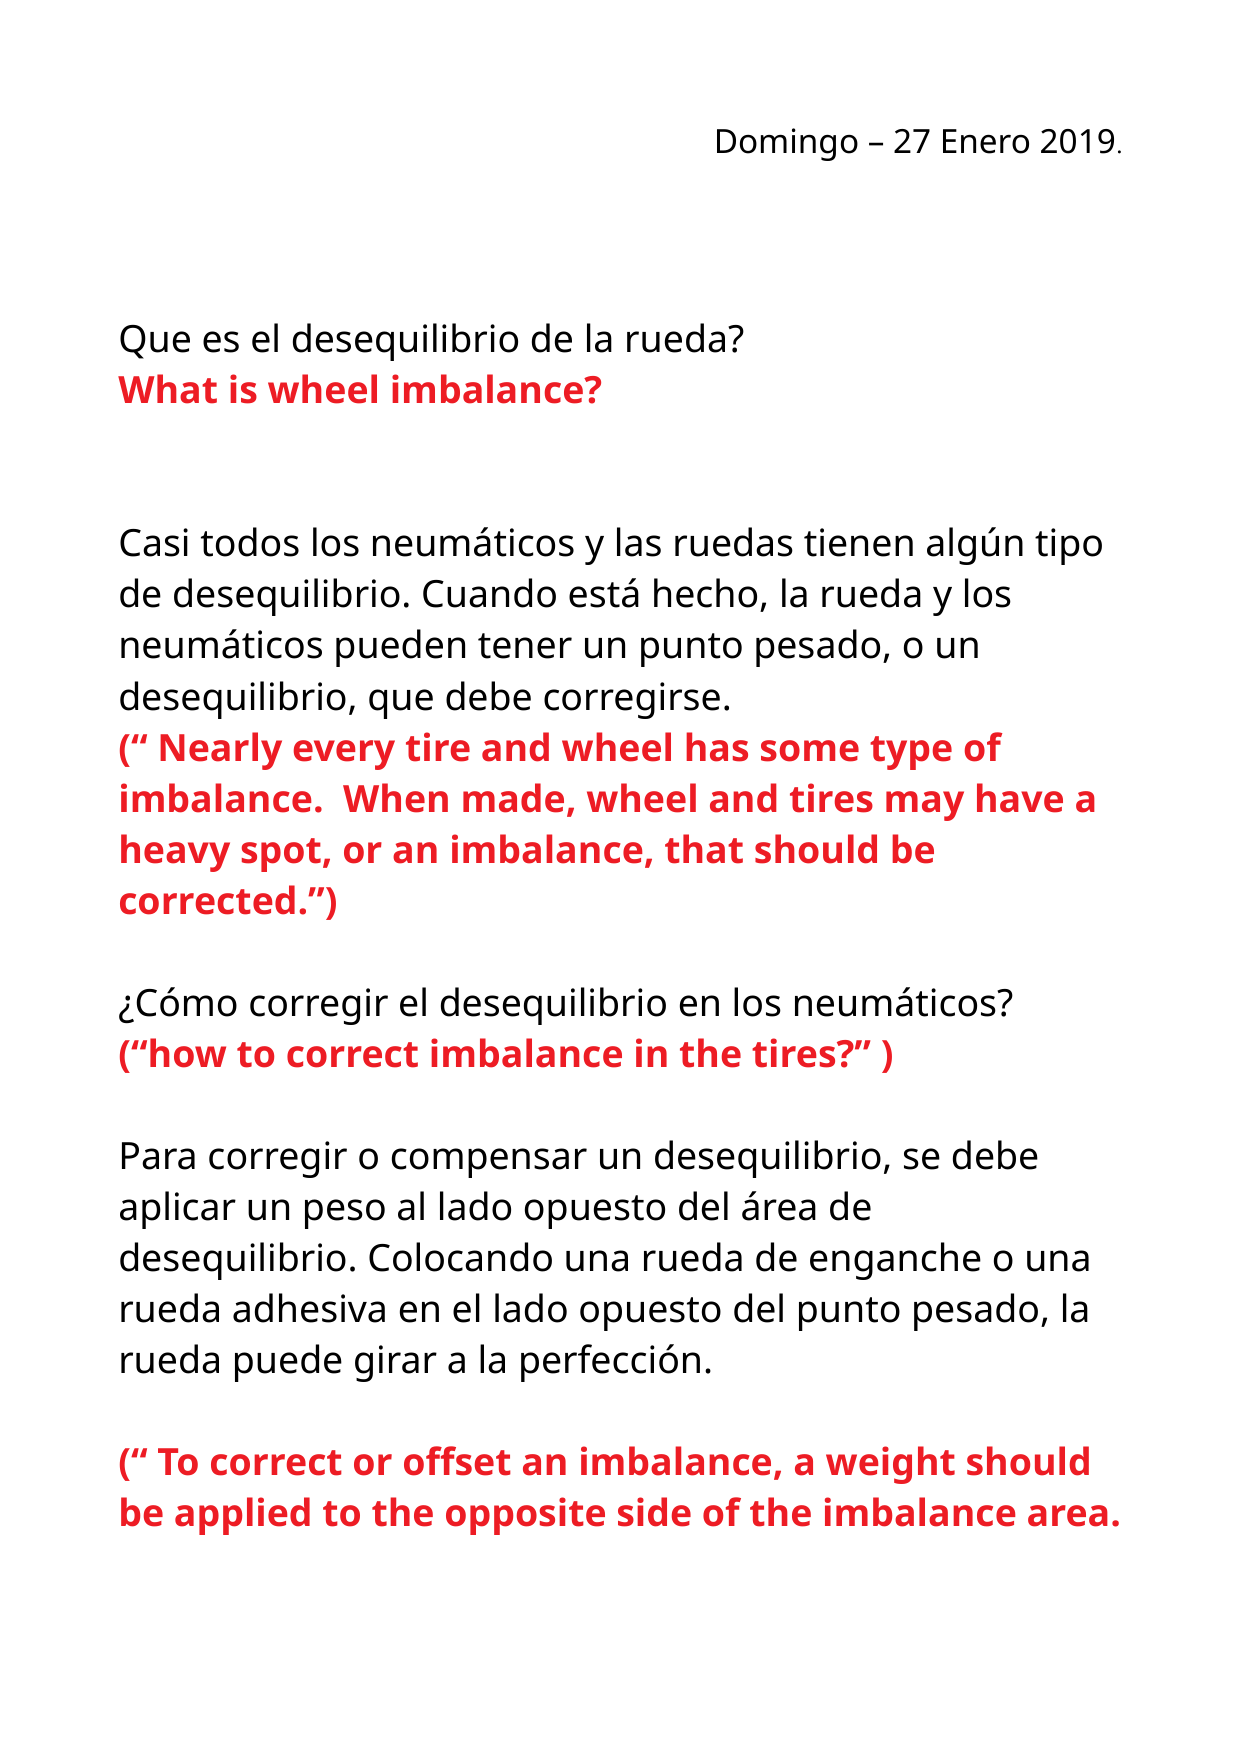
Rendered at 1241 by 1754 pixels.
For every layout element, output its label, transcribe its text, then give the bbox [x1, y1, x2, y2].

text (“how to correct imbalance in the tires?” ) [118, 1027, 1122, 1078]
text Para corregir o compensar un desequilibrio, se debe aplicar un peso al lado opuesto del área de desequilibrio. Colocando una rueda de enganche o una rueda adhesiva en el lado opuesto del punto pesado, la rueda puede girar a la perfección. [118, 1129, 1122, 1384]
text Que es el desequilibrio de la rueda? [118, 313, 1122, 364]
text ¿Cómo corregir el desequilibrio en los neumáticos? [118, 976, 1122, 1027]
text (“ To correct or offset an imbalance, a weight should be applied to the opposite side of the imbalance area. [118, 1436, 1122, 1538]
text Domingo – 27 Enero 2019. [118, 118, 1122, 163]
text What is wheel imbalance? [118, 364, 1122, 415]
text (“ Nearly every tire and wheel has some type of imbalance. When made, wheel and tires may have a heavy spot, or an imbalance, that should be corrected.”) [118, 721, 1122, 925]
text Casi todos los neumáticos y las ruedas tienen algún tipo de desequilibrio. Cuando está hecho, la rueda y los neumáticos pueden tener un punto pesado, o un desequilibrio, que debe corregirse. [118, 517, 1122, 721]
